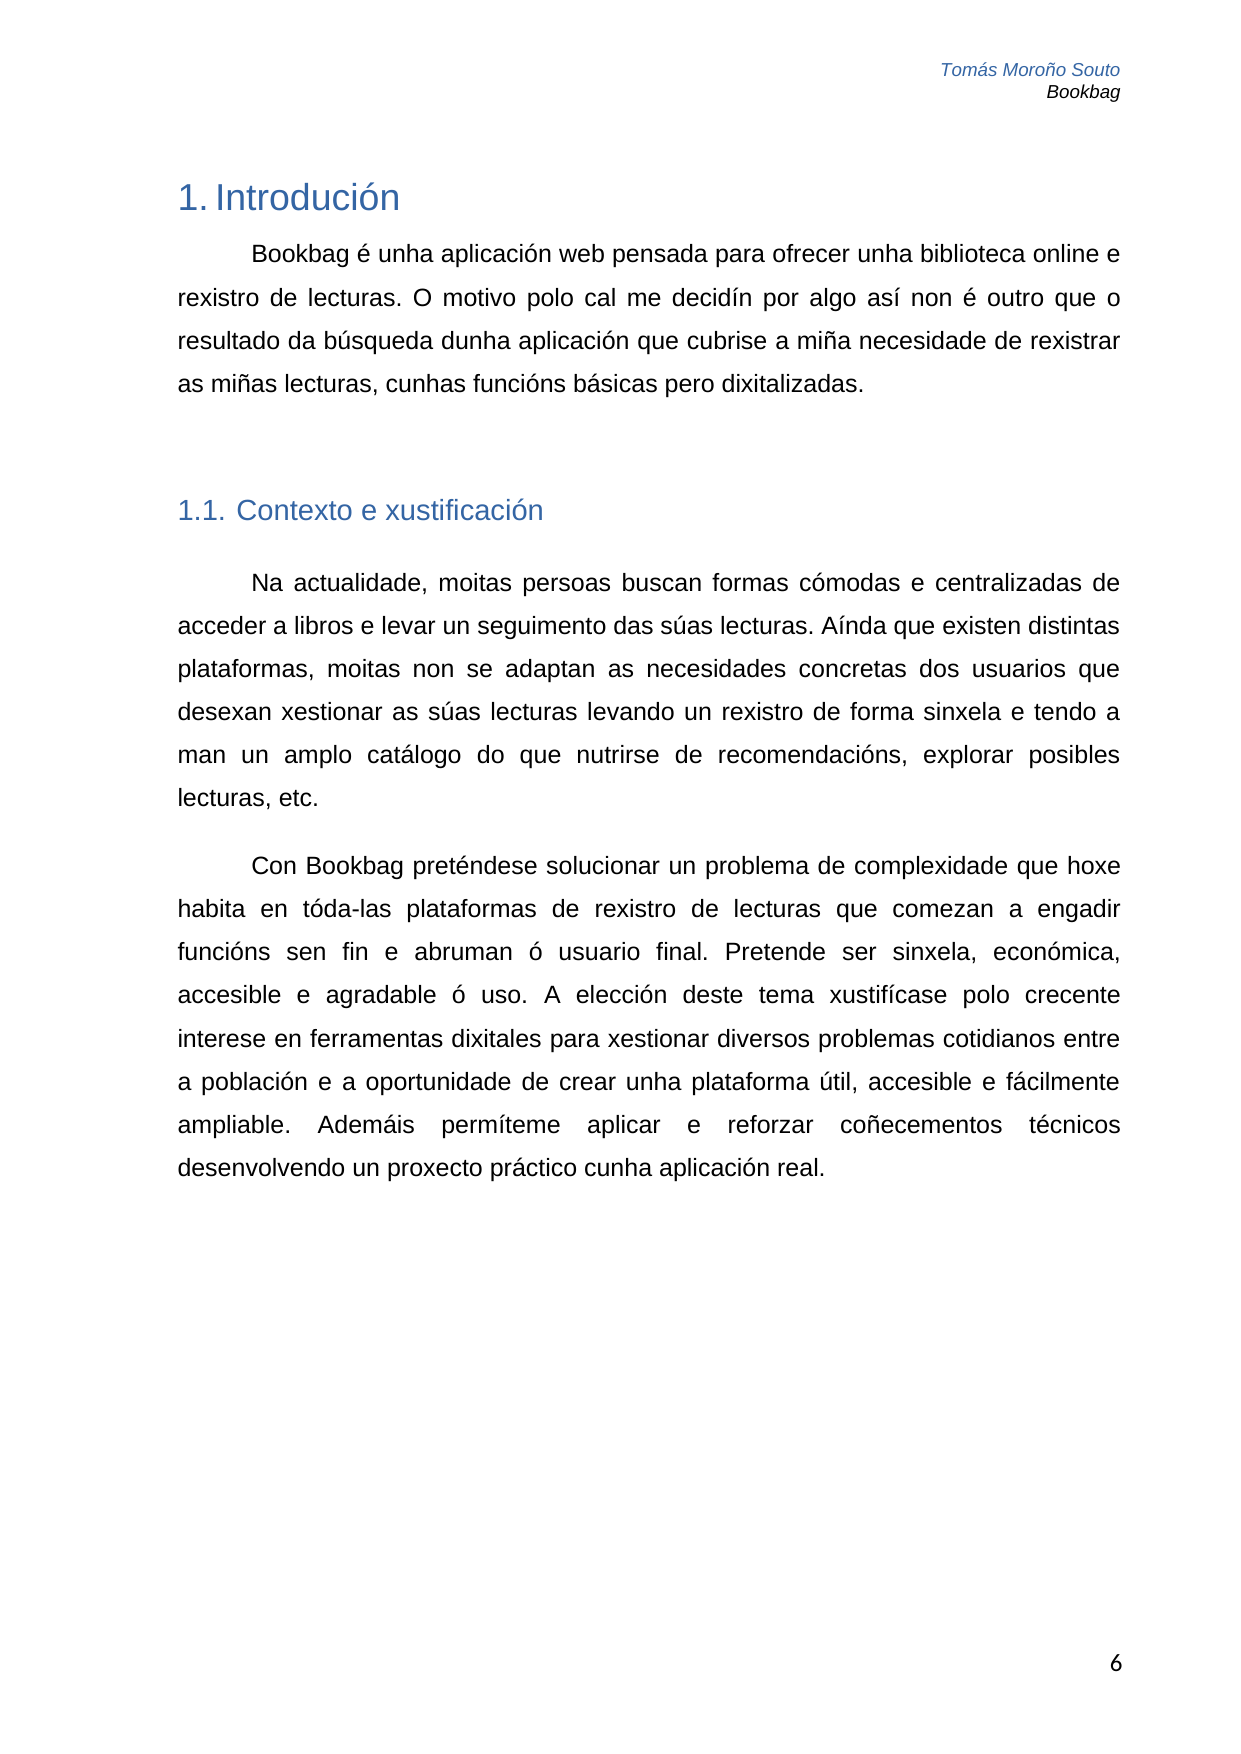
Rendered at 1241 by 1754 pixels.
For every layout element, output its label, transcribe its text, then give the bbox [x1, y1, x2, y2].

text Na actualidade, moitas persoas buscan formas cómodas e centralizadas de acceder a libros e levar un seguimento das súas lecturas. Aínda que existen distintas plataformas, moitas non se adaptan as necesidades concretas dos usuarios que desexan xestionar as súas lecturas levando un rexistro de forma sinxela e tendo a man un amplo catálogo do que nutrirse de recomendacións, explorar posibles lecturas, etc. [177, 568, 1122, 812]
subtitle Contexto e xustificación [177, 492, 1122, 526]
text Bookbag é unha aplicación web pensada para ofrecer unha biblioteca online e rexistro de lecturas. O motivo polo cal me decidín por algo así non é outro que o resultado da búsqueda dunha aplicación que cubrise a miña necesidade de rexistrar as miñas lecturas, cunhas funcións básicas pero dixitalizadas. [177, 239, 1122, 398]
subtitle Introdución [177, 175, 1122, 218]
text Con Bookbag preténdese solucionar un problema de complexidade que hoxe habita en tóda-las plataformas de rexistro de lecturas que comezan a engadir funcións sen fin e abruman ó usuario final. Pretende ser sinxela, económica, accesible e agradable ó uso. A elección deste tema xustifícase polo crecente interese en ferramentas dixitales para xestionar diversos problemas cotidianos entre a población e a oportunidade de crear unha plataforma útil, accesible e fácilmente ampliable. Ademáis permíteme aplicar e reforzar coñecementos técnicos desenvolvendo un proxecto práctico cunha aplicación real. [177, 851, 1122, 1182]
